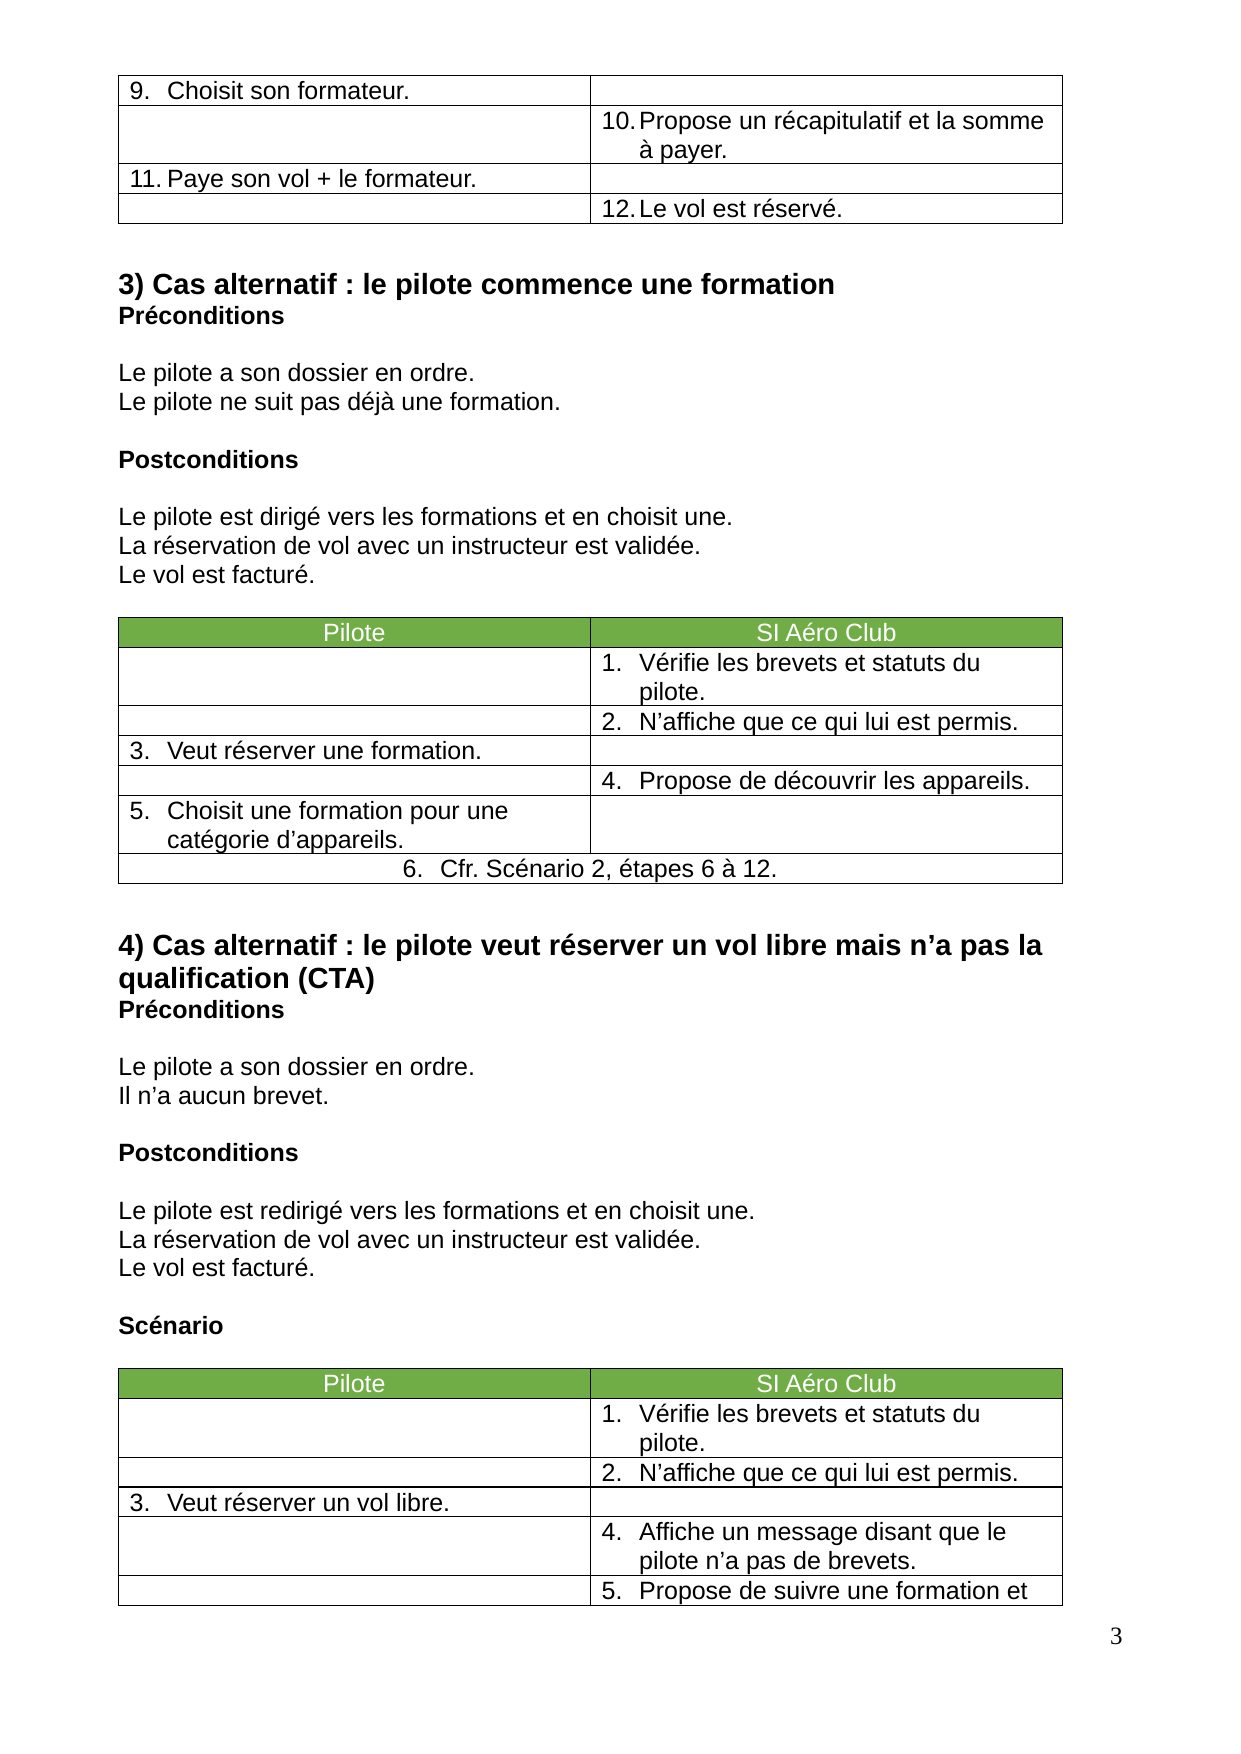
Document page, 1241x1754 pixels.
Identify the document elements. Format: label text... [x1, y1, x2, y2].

text Le vol est facturé. [118, 1253, 1122, 1282]
text Postconditions [118, 1138, 1122, 1167]
table_header SI Aéro Club [591, 618, 1062, 647]
table_cell [591, 164, 1062, 193]
table_cell [591, 76, 1062, 105]
table_cell Cfr. Scénario 2, étapes 6 à 12. [119, 854, 1062, 883]
table_cell Le vol est réservé. [591, 194, 1062, 223]
table_header Pilote [119, 1369, 590, 1398]
table_cell [119, 1576, 590, 1604]
table_cell Propose de découvrir les appareils. [591, 766, 1062, 795]
subtitle 4) Cas alternatif : le pilote veut réserver un vol libre mais n’a pas la qualification (CTA) [118, 927, 1122, 994]
table_cell [591, 796, 1062, 853]
text Il n’a aucun brevet. [118, 1081, 1122, 1109]
text La réservation de vol avec un instructeur est validée. [118, 531, 1122, 559]
table_cell [591, 736, 1062, 765]
table_cell Veut réserver un vol libre. [119, 1488, 590, 1516]
text Le pilote a son dossier en ordre. [118, 1023, 1122, 1081]
text La réservation de vol avec un instructeur est validée. [118, 1224, 1122, 1253]
table_cell Choisit son formateur. [119, 76, 590, 105]
table_cell [119, 1517, 590, 1575]
table_cell N’affiche que ce qui lui est permis. [591, 1458, 1062, 1486]
text Préconditions [118, 301, 1122, 329]
table_cell N’affiche que ce qui lui est permis. [591, 706, 1062, 735]
table_cell [119, 766, 590, 795]
text Le vol est facturé. [118, 559, 1122, 588]
table_cell Choisit une formation pour une catégorie d’appareils. [119, 796, 590, 853]
table_cell Propose de suivre une formation et [591, 1576, 1062, 1604]
table_cell Vérifie les brevets et statuts du pilote. [591, 1399, 1062, 1457]
table_header SI Aéro Club [591, 1369, 1062, 1398]
text Le pilote est dirigé vers les formations et en choisit une. [118, 473, 1122, 531]
text Préconditions [118, 994, 1122, 1023]
text Le pilote a son dossier en ordre. [118, 329, 1122, 387]
table_cell [119, 706, 590, 735]
text Le pilote est redirigé vers les formations et en choisit une. [118, 1167, 1122, 1224]
table_header Pilote [119, 618, 590, 647]
table_cell [119, 1458, 590, 1486]
table_cell [119, 648, 590, 705]
table_cell Veut réserver une formation. [119, 736, 590, 765]
text Scénario [118, 1311, 1122, 1339]
table_cell Paye son vol + le formateur. [119, 164, 590, 193]
text Le pilote ne suit pas déjà une formation. [118, 387, 1122, 416]
subtitle 3) Cas alternatif : le pilote commence une formation [118, 267, 1122, 301]
table_cell [119, 1399, 590, 1457]
table_cell [591, 1488, 1062, 1516]
table_cell [119, 106, 590, 163]
table_cell [119, 194, 590, 223]
table_cell Affiche un message disant que le pilote n’a pas de brevets. [591, 1517, 1062, 1575]
text Postconditions [118, 444, 1122, 473]
table_cell Propose un récapitulatif et la somme à payer. [591, 106, 1062, 163]
table_cell Vérifie les brevets et statuts du pilote. [591, 648, 1062, 705]
